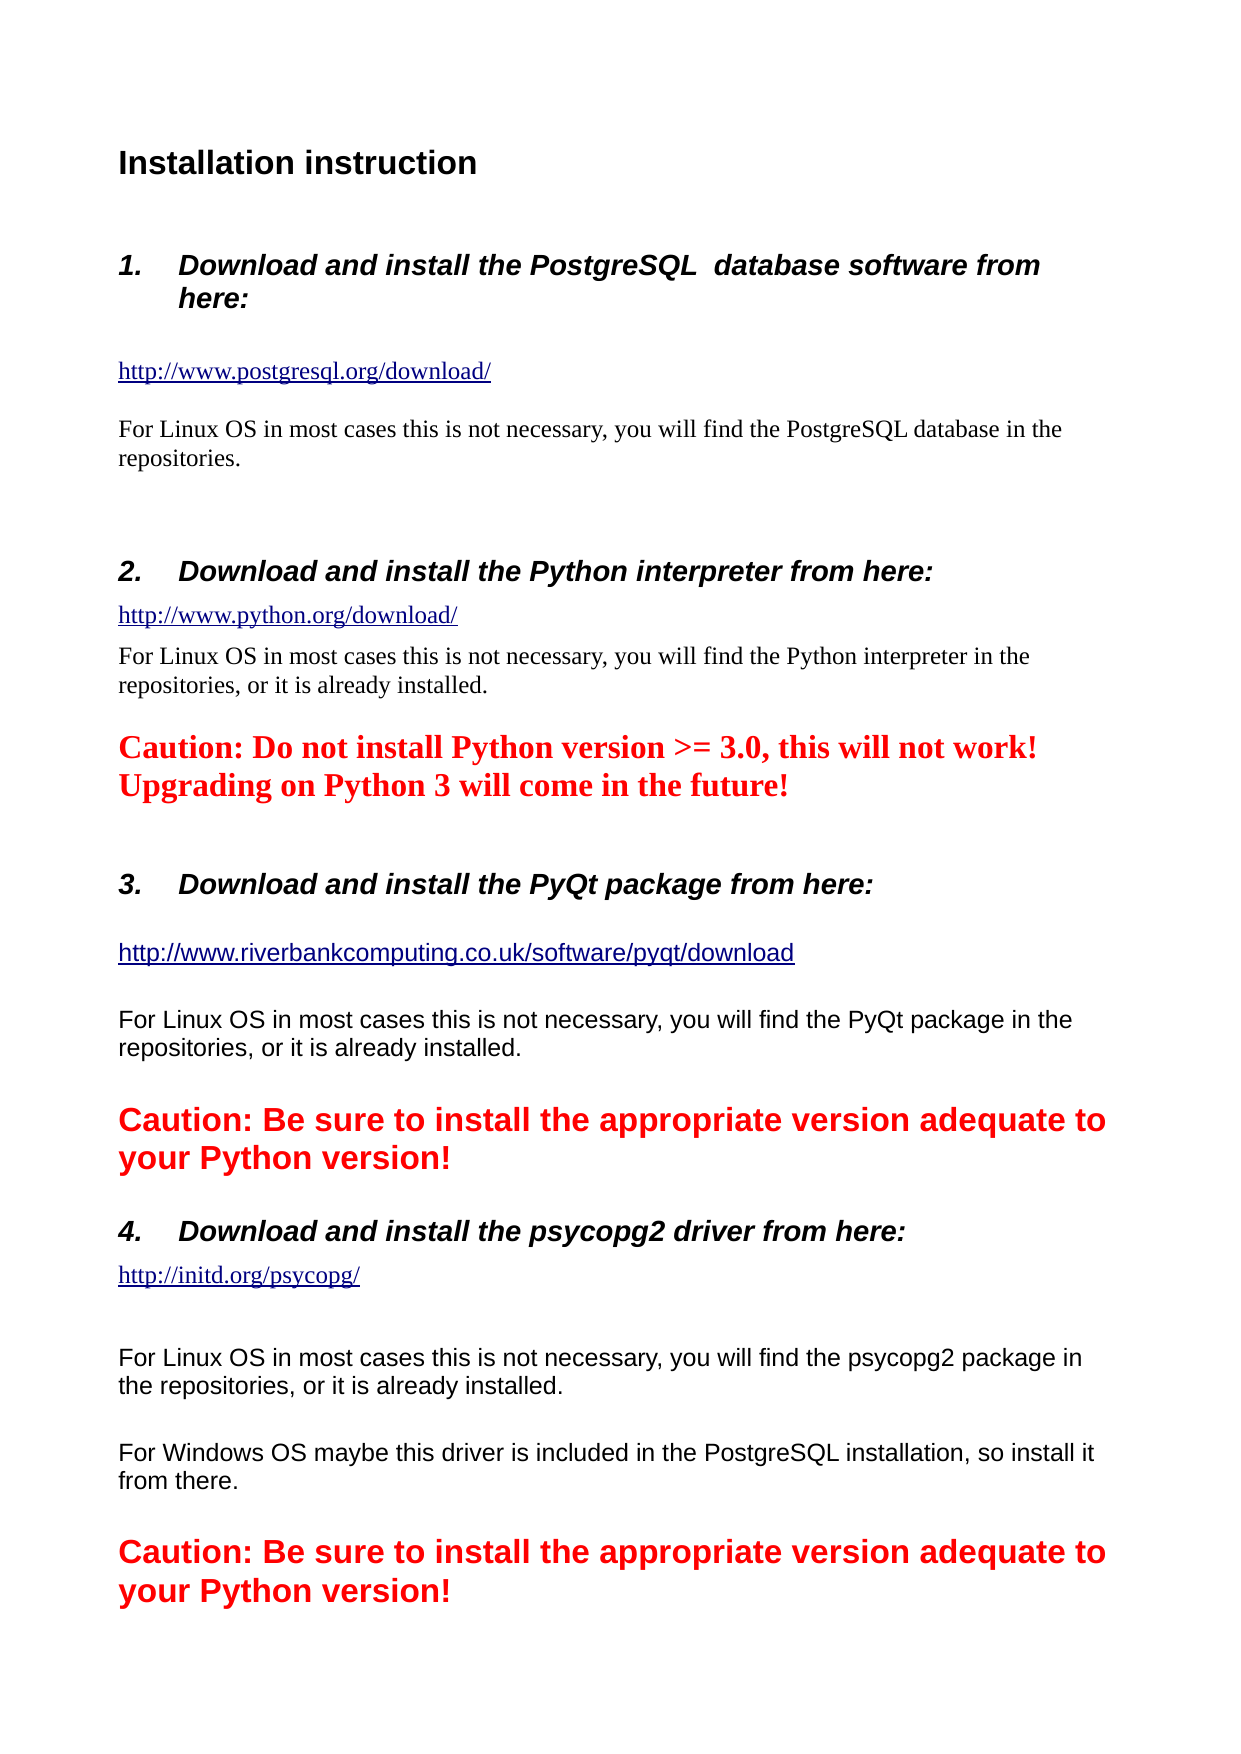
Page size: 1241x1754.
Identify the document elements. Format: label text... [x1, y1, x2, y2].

subtitle Download and install the psycopg2 driver from here: [118, 1214, 1122, 1248]
text For Linux OS in most cases this is not necessary, you will find the PyQt package in the repositories, or it is already installed. [118, 1005, 1122, 1062]
subtitle Installation instruction [118, 143, 1122, 182]
text Caution: Be sure to install the appropriate version adequate to your Python version! [118, 1100, 1122, 1177]
text http://www.postgresql.org/download/ [118, 356, 1122, 385]
subtitle Download and install the PostgreSQL database software from here: [118, 248, 1122, 315]
text For Windows OS maybe this driver is included in the PostgreSQL installation, so install it from there. [118, 1438, 1122, 1495]
text For Linux OS in most cases this is not necessary, you will find the psycopg2 package in the repositories, or it is already installed. [118, 1343, 1122, 1400]
text For Linux OS in most cases this is not necessary, you will find the Python interpreter in the repositories, or it is already installed. [118, 641, 1122, 699]
subtitle Download and install the Python interpreter from here: [118, 554, 1122, 587]
text Caution: Be sure to install the appropriate version adequate to your Python version! [118, 1533, 1122, 1609]
text For Linux OS in most cases this is not necessary, you will find the PostgreSQL database in the repositories. [118, 414, 1122, 471]
text http://www.riverbankcomputing.co.uk/software/pyqt/download [118, 938, 1122, 967]
text http://www.python.org/download/ [118, 600, 1122, 629]
text http://initd.org/psycopg/ [118, 1260, 1122, 1289]
text Caution: Do not install Python version >= 3.0, this will not work! Upgrading on Python 3 will come in the future! [118, 727, 1122, 804]
subtitle Download and install the PyQt package from here: [118, 867, 1122, 901]
